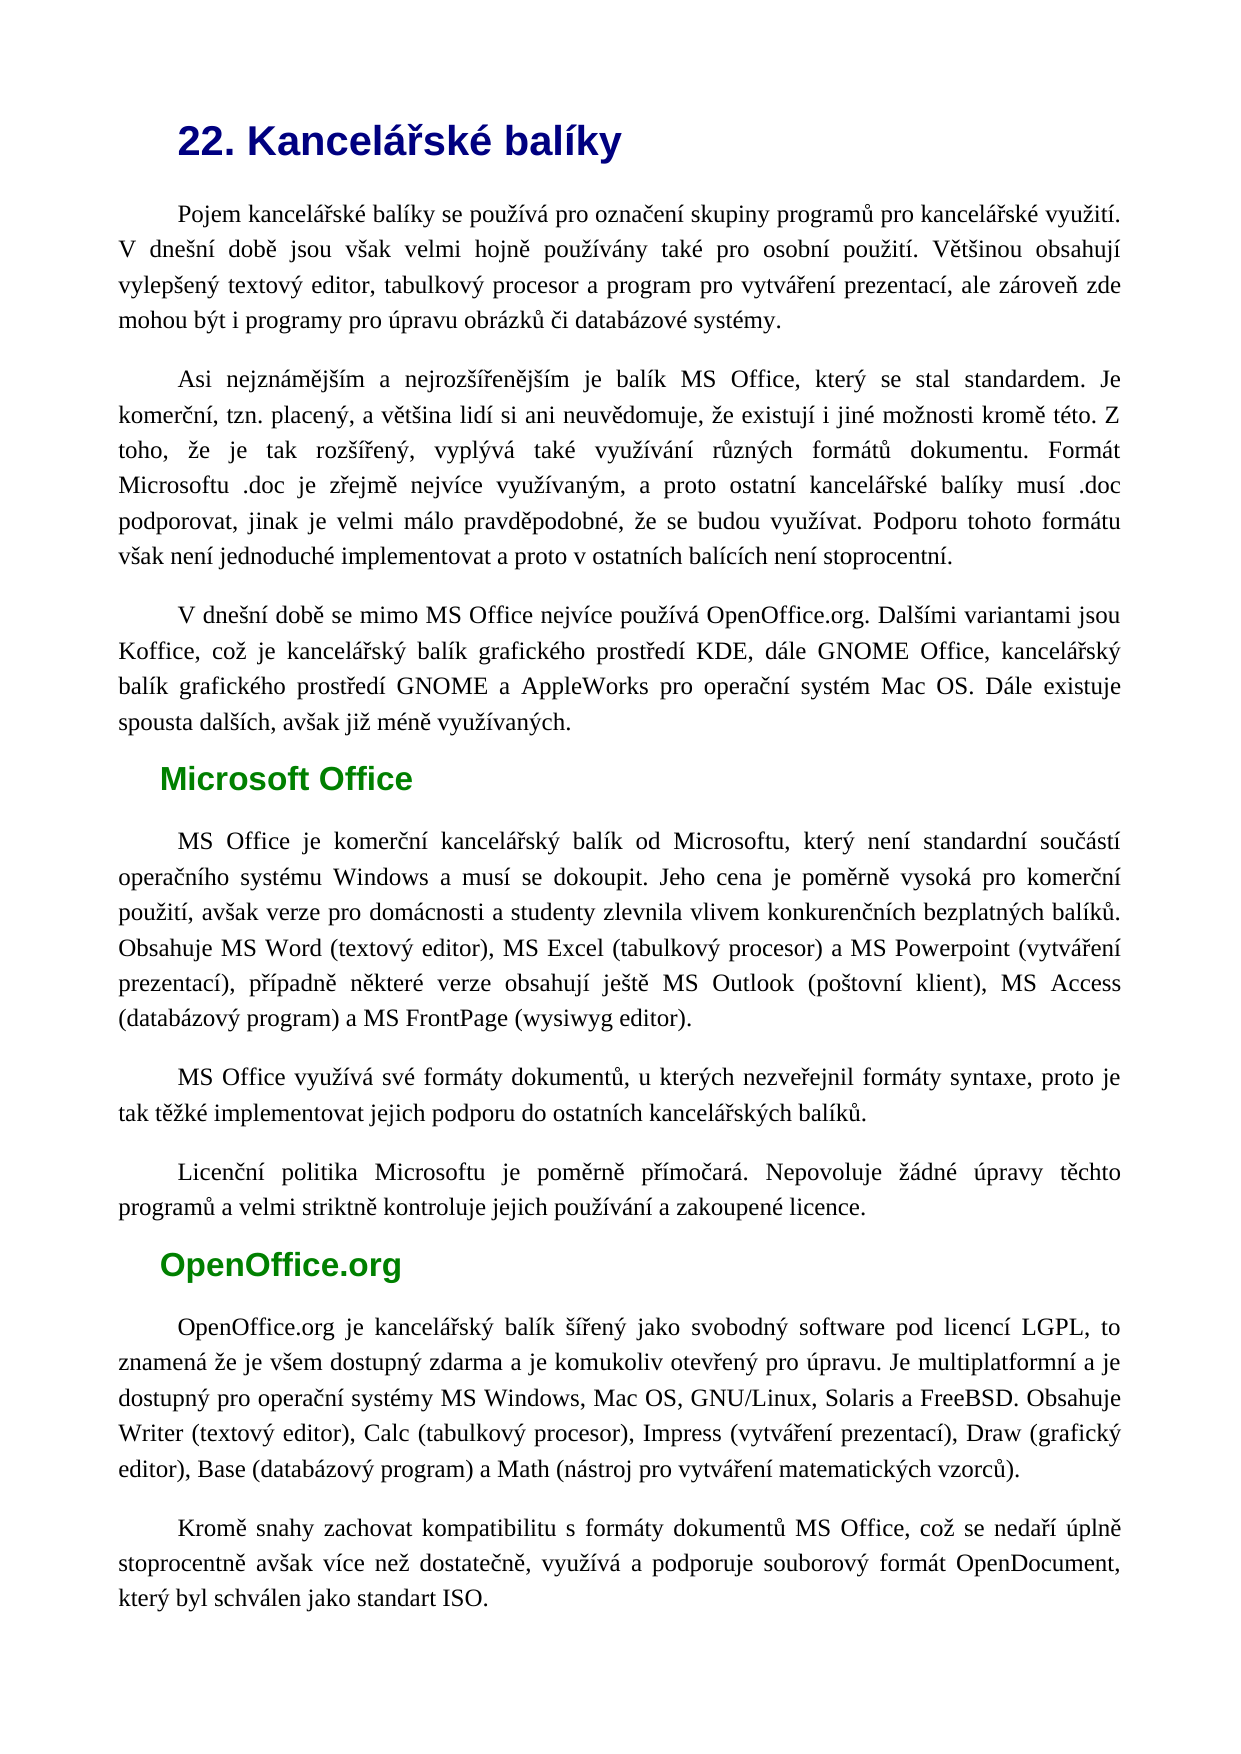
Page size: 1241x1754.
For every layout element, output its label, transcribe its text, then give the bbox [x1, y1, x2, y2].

text Asi nejznámějším a nejrozšířenějším je balík MS Office, který se stal standardem. Je komerční, tzn. placený, a většina lidí si ani neuvědomuje, že existují i jiné možnosti kromě této. Z toho, že je tak rozšířený, vyplývá také využívání různých formátů dokumentu. Formát Microsoftu .doc je zřejmě nejvíce využívaným, a proto ostatní kancelářské balíky musí .doc podporovat, jinak je velmi málo pravděpodobné, že se budou využívat. Podporu tohoto formátu však není jednoduché implementovat a proto v ostatních balících není stoprocentní. [118, 359, 1122, 572]
text 22. Kancelářské balíky [177, 118, 1122, 165]
text MS Office využívá své formáty dokumentů, u kterých nezveřejnil formáty syntaxe, proto je tak těžké implementovat jejich podporu do ostatních kancelářských balíků. [118, 1057, 1122, 1128]
text Licenční politika Microsoftu je poměrně přímočará. Nepovoluje žádné úpravy těchto programů a velmi striktně kontroluje jejich používání a zakoupené licence. [118, 1152, 1122, 1223]
text V dnešní době se mimo MS Office nejvíce používá OpenOffice.org. Dalšími variantami jsou Koffice, což je kancelářský balík grafického prostředí KDE, dále GNOME Office, kancelářský balík grafického prostředí GNOME a AppleWorks pro operační systém Mac OS. Dále existuje spousta dalších, avšak již méně využívaných. [118, 595, 1122, 737]
text Microsoft Office [159, 761, 1122, 798]
text Kromě snahy zachovat kompatibilitu s formáty dokumentů MS Office, což se nedaří úplně stoprocentně avšak více než dostatečně, využívá a podporuje souborový formát OpenDocument, který byl schválen jako standart ISO. [118, 1508, 1122, 1614]
text OpenOffice.org [159, 1246, 1122, 1283]
text Pojem kancelářské balíky se používá pro označení skupiny programů pro kancelářské využití. V dnešní době jsou však velmi hojně používány také pro osobní použití. Většinou obsahují vylepšený textový editor, tabulkový procesor a program pro vytváření prezentací, ale zároveň zde mohou být i programy pro úpravu obrázků či databázové systémy. [118, 194, 1122, 336]
text OpenOffice.org je kancelářský balík šířený jako svobodný software pod licencí LGPL, to znamená že je všem dostupný zdarma a je komukoliv otevřený pro úpravu. Je multiplatformní a je dostupný pro operační systémy MS Windows, Mac OS, GNU/Linux, Solaris a FreeBSD. Obsahuje Writer (textový editor), Calc (tabulkový procesor), Impress (vytváření prezentací), Draw (grafický editor), Base (databázový program) a Math (nástroj pro vytváření matematických vzorců). [118, 1307, 1122, 1484]
text MS Office je komerční kancelářský balík od Microsoftu, který není standardní součástí operačního systému Windows a musí se dokoupit. Jeho cena je poměrně vysoká pro komerční použití, avšak verze pro domácnosti a studenty zlevnila vlivem konkurenčních bezplatných balíků. Obsahuje MS Word (textový editor), MS Excel (tabulkový procesor) a MS Powerpoint (vytváření prezentací), případně některé verze obsahují ještě MS Outlook (poštovní klient), MS Access (databázový program) a MS FrontPage (wysiwyg editor). [118, 821, 1122, 1034]
